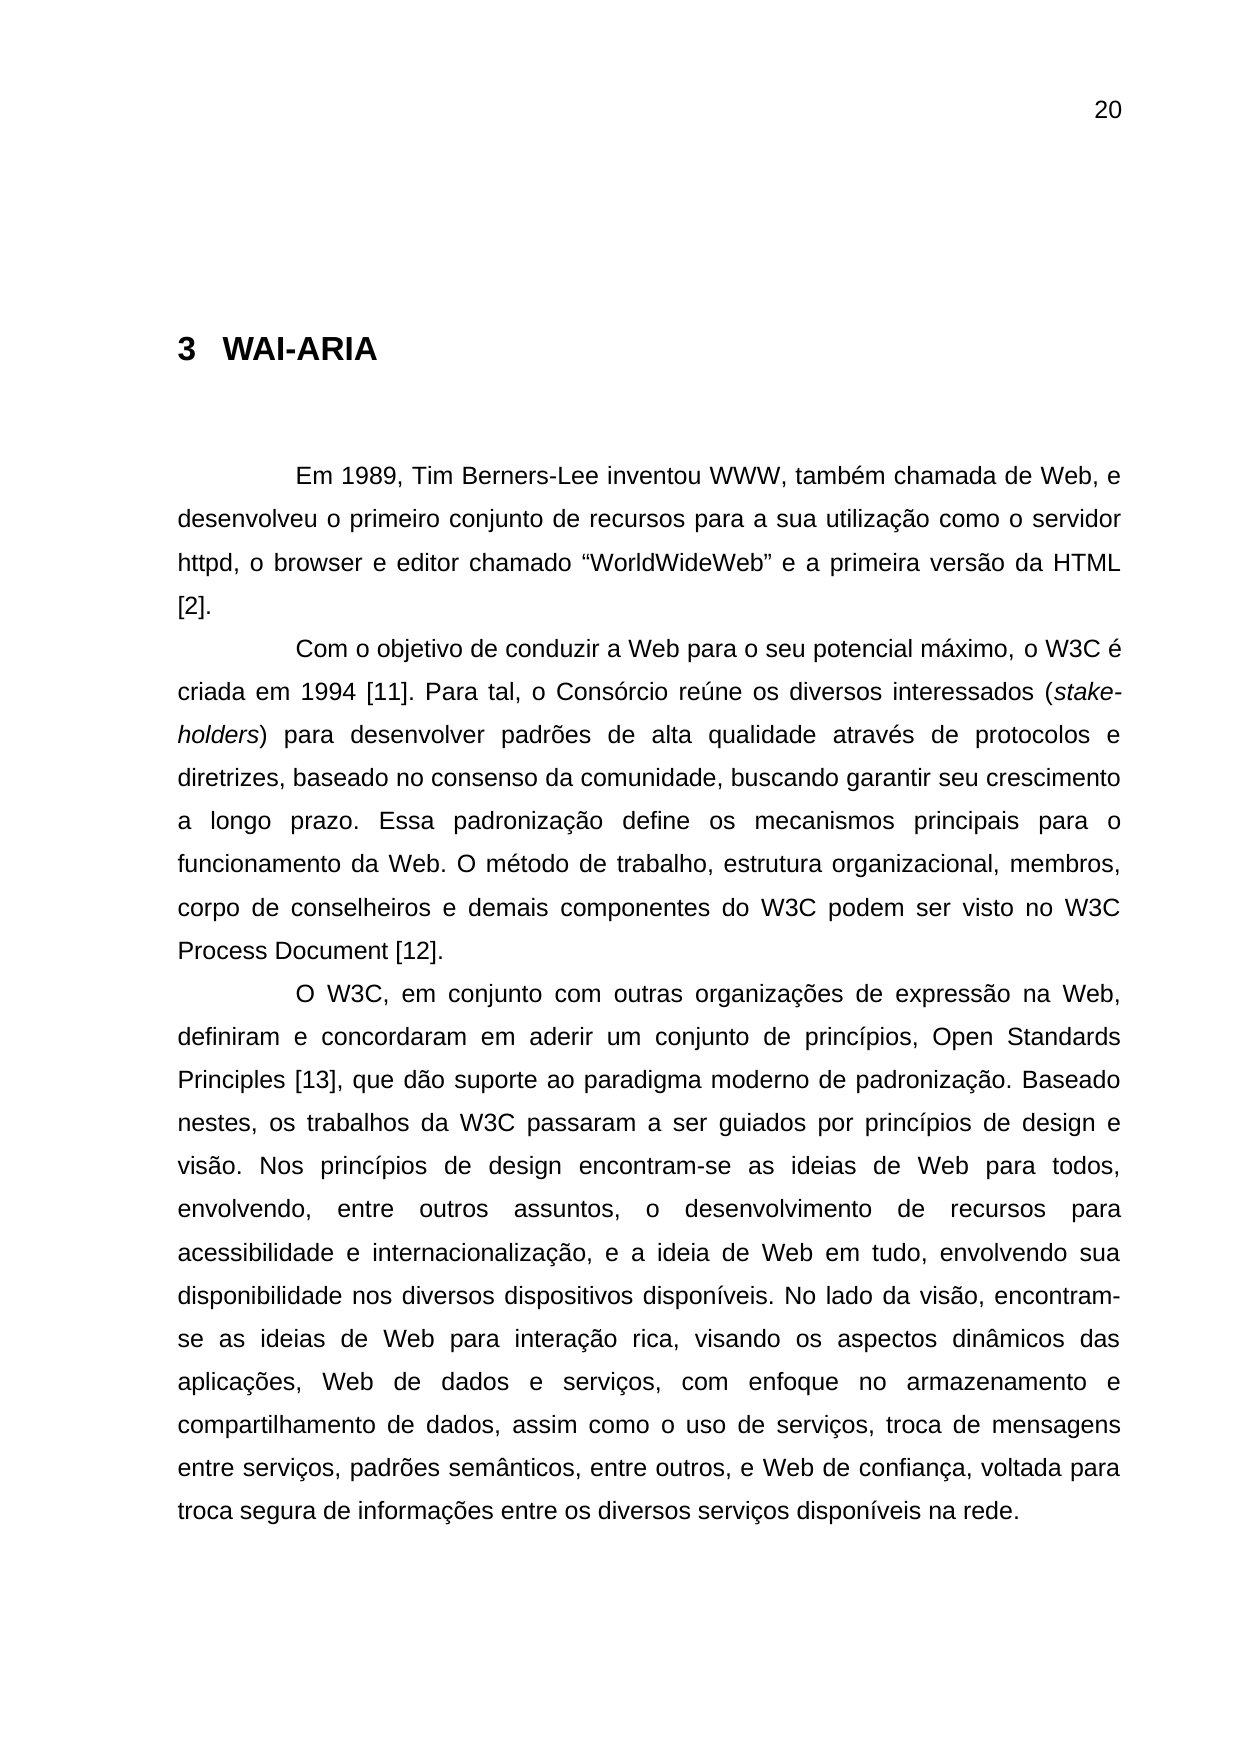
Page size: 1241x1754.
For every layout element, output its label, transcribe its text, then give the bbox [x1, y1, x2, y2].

subtitle WAI-ARIA [177, 329, 1122, 367]
text Em 1989, Tim Berners-Lee inventou WWW, também chamada de Web, e desenvolveu o primeiro conjunto de recursos para a sua utilização como o servidor httpd, o browser e editor chamado “WorldWideWeb” e a primeira versão da HTML [2]. [177, 461, 1122, 619]
text Com o objetivo de conduzir a Web para o seu potencial máximo, o W3C é criada em 1994 [11]. Para tal, o Consórcio reúne os diversos interessados (stake-holders) para desenvolver padrões de alta qualidade através de protocolos e diretrizes, baseado no consenso da comunidade, buscando garantir seu crescimento a longo prazo. Essa padronização define os mecanismos principais para o funcionamento da Web. O método de trabalho, estrutura organizacional, membros, corpo de conselheiros e demais componentes do W3C podem ser visto no W3C Process Document [12]. [177, 634, 1122, 964]
text O W3C, em conjunto com outras organizações de expressão na Web, definiram e concordaram em aderir um conjunto de princípios, Open Standards Principles [13], que dão suporte ao paradigma moderno de padronização. Baseado nestes, os trabalhos da W3C passaram a ser guiados por princípios de design e visão. Nos princípios de design encontram-se as ideias de Web para todos, envolvendo, entre outros assuntos, o desenvolvimento de recursos para acessibilidade e internacionalização, e a ideia de Web em tudo, envolvendo sua disponibilidade nos diversos dispositivos disponíveis. No lado da visão, encontram-se as ideias de Web para interação rica, visando os aspectos dinâmicos das aplicações, Web de dados e serviços, com enfoque no armazenamento e compartilhamento de dados, assim como o uso de serviços, troca de mensagens entre serviços, padrões semânticos, entre outros, e Web de confiança, voltada para troca segura de informações entre os diversos serviços disponíveis na rede. [177, 979, 1122, 1525]
